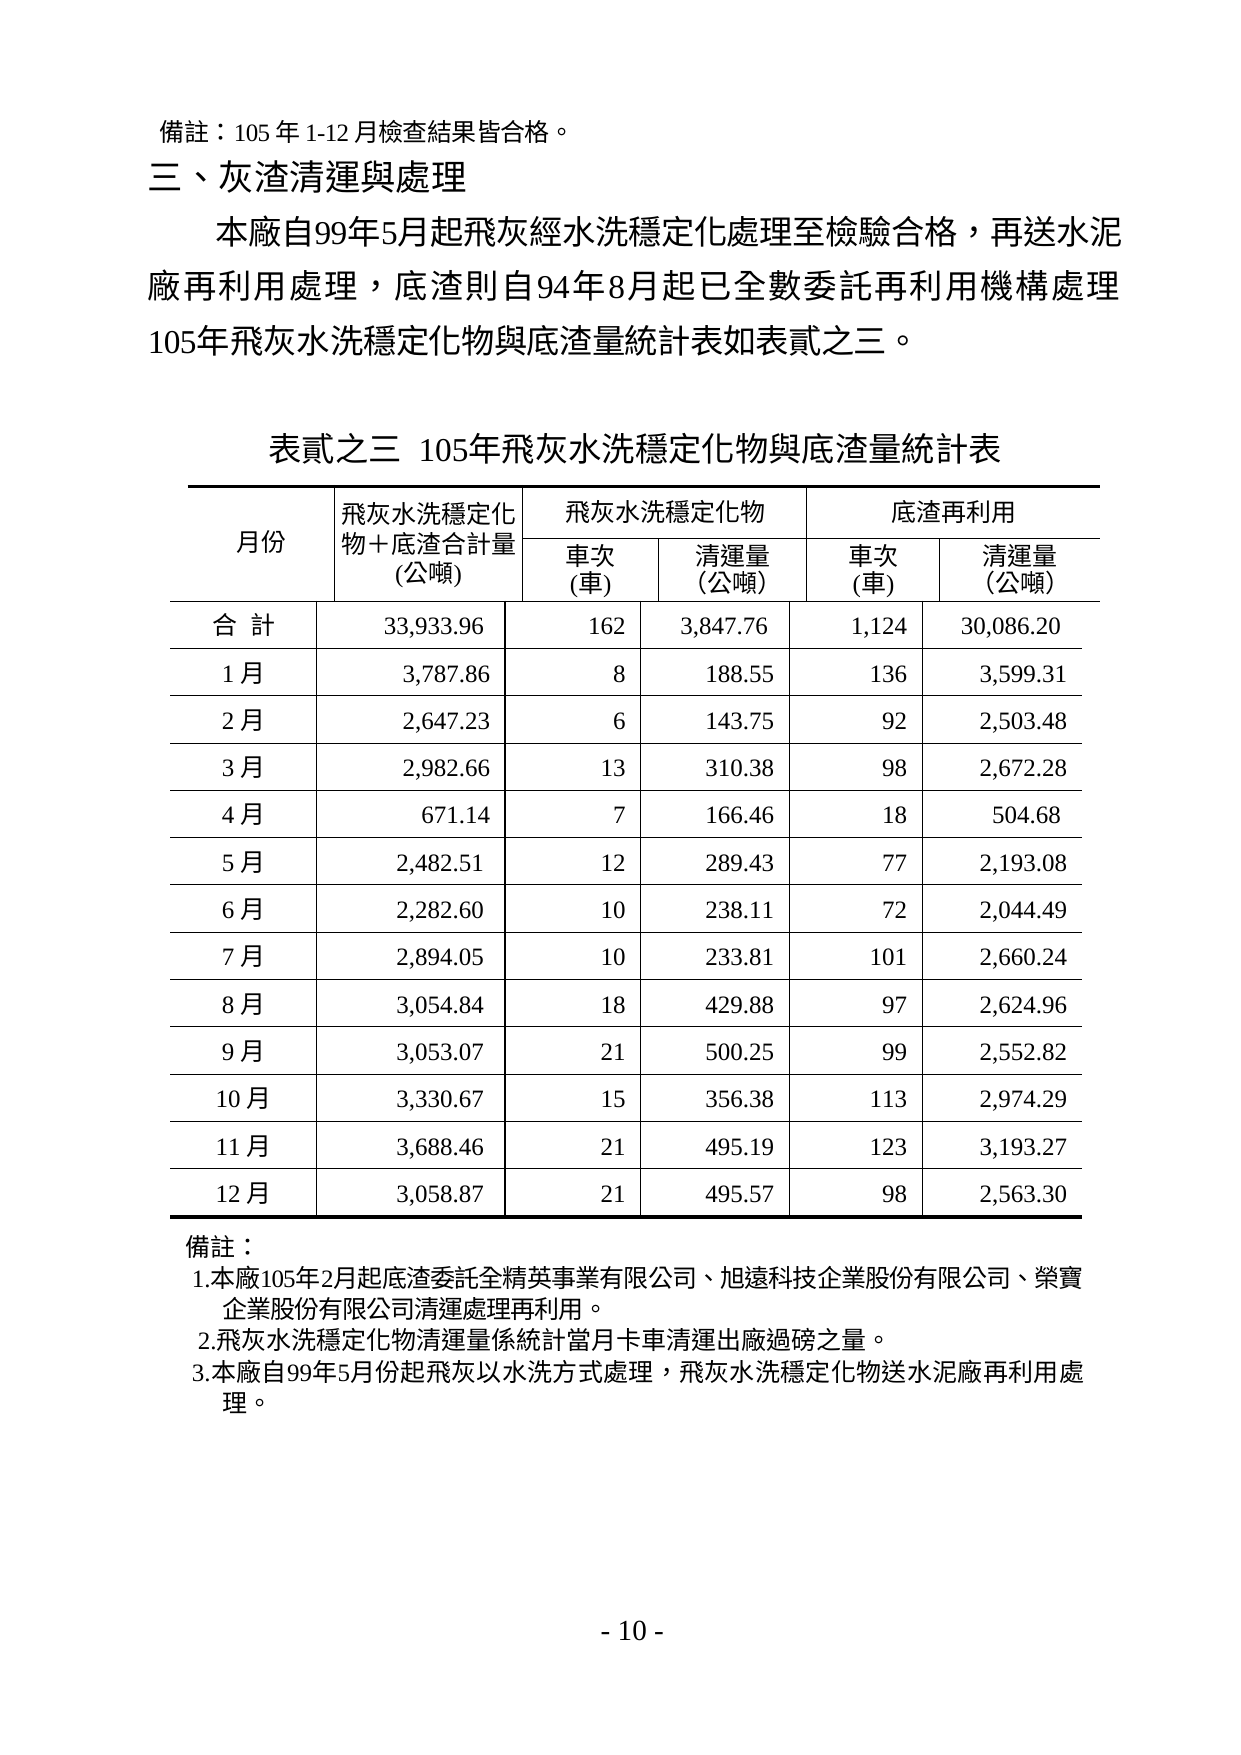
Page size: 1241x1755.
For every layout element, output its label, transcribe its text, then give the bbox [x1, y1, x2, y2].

table_cell 113 [790, 1075, 922, 1121]
table_cell 162 [506, 602, 640, 648]
table_cell 2 月 [170, 696, 316, 742]
table_cell 2,552.82 [923, 1027, 1082, 1073]
table_cell 33,933.96 [317, 602, 504, 648]
table_cell 671.14 [317, 791, 504, 837]
table_cell 11 月 [170, 1122, 316, 1168]
table_cell 7 [506, 791, 640, 837]
table_cell 6 [506, 696, 640, 742]
table_cell 2,894.05 [317, 933, 504, 979]
table_cell [1082, 1121, 1100, 1168]
table_cell 3,847.76 [641, 602, 789, 648]
table_cell [1082, 1074, 1100, 1121]
table_cell 77 [790, 838, 922, 884]
table_cell 1 月 [170, 649, 316, 695]
table_cell [1082, 1168, 1100, 1215]
table_cell 188.55 [641, 649, 789, 695]
table_cell [1082, 837, 1100, 884]
table_cell 143.75 [641, 696, 789, 742]
text 備註： [185, 1231, 1085, 1262]
table_cell 2,482.51 [317, 838, 504, 884]
table_cell 10 [506, 933, 640, 979]
table_cell [1082, 932, 1100, 979]
table_cell 21 [506, 1122, 640, 1168]
table_cell 495.57 [641, 1169, 789, 1215]
table_cell 356.38 [641, 1075, 789, 1121]
text 1.本廠105年2月起底渣委託全精英事業有限公司、旭遠科技企業股份有限公司、榮寶企業股份有限公司清運處理再利用。 [185, 1262, 1085, 1325]
text 備註：105年1-12月檢查結果皆合格。 [159, 118, 1122, 147]
table_cell 92 [790, 696, 922, 742]
table_cell 136 [790, 649, 922, 695]
table_cell 車次 (車) [523, 539, 658, 601]
table_cell 2,044.49 [923, 885, 1082, 932]
table_cell 3,193.27 [923, 1122, 1082, 1168]
table_cell 2,624.96 [923, 980, 1082, 1026]
table_cell 123 [790, 1122, 922, 1168]
table_cell [1082, 602, 1100, 648]
table_cell 1,124 [790, 602, 922, 648]
table_cell 500.25 [641, 1027, 789, 1073]
table_cell 13 [506, 744, 640, 790]
table_cell 2,282.60 [317, 885, 504, 932]
table_cell 2,982.66 [317, 744, 504, 790]
table_cell 99 [790, 1027, 922, 1073]
table_cell 495.19 [641, 1122, 789, 1168]
table_header 飛灰水洗穩定化物 [523, 488, 806, 538]
table_cell 7 月 [170, 933, 316, 979]
table_cell 30,086.20 [923, 602, 1082, 648]
table_cell 15 [506, 1075, 640, 1121]
table_cell 310.38 [641, 744, 789, 790]
table_cell 2,672.28 [923, 744, 1082, 790]
table_cell 8 [506, 649, 640, 695]
table_cell 2,503.48 [923, 696, 1082, 742]
table_cell [1082, 884, 1100, 932]
table_cell 清運量 （公噸） [659, 539, 806, 601]
text 本廠自99年5月起飛灰經水洗穩定化處理至檢驗合格，再送水泥廠再利用處理，底渣則自94年8月起已全數委託再利用機構處理。105年飛灰水洗穩定化物與底渣量統計表如表貳之三。 [148, 201, 1122, 364]
table_cell 21 [506, 1027, 640, 1073]
table_cell [1082, 790, 1100, 837]
table_cell [170, 538, 188, 601]
table_cell 5 月 [170, 838, 316, 884]
table_cell 2,647.23 [317, 696, 504, 742]
table_cell 10 月 [170, 1075, 316, 1121]
table_cell 429.88 [641, 980, 789, 1026]
table_cell 3,053.07 [317, 1027, 504, 1073]
table_cell 4 月 [170, 791, 316, 837]
table_cell 504.68 [923, 791, 1082, 837]
table_cell 98 [790, 1169, 922, 1215]
table_cell 2,660.24 [923, 933, 1082, 979]
table_cell 2,974.29 [923, 1075, 1082, 1121]
table_cell 3,688.46 [317, 1122, 504, 1168]
table_cell [1082, 743, 1100, 790]
table_cell 233.81 [641, 933, 789, 979]
table_cell 2,563.30 [923, 1169, 1082, 1215]
table_cell [1082, 648, 1100, 695]
table_cell 238.11 [641, 885, 789, 932]
table_cell 101 [790, 933, 922, 979]
table_cell 6 月 [170, 885, 316, 932]
table_cell 72 [790, 885, 922, 932]
table_cell 車次 (車) [807, 539, 939, 601]
table_cell 21 [506, 1169, 640, 1215]
table_cell 98 [790, 744, 922, 790]
table_cell 3,599.31 [923, 649, 1082, 695]
text 三、灰渣清運與處理 [148, 147, 1122, 201]
table_cell [1082, 979, 1100, 1026]
table_cell 3,058.87 [317, 1169, 504, 1215]
table_cell 18 [506, 980, 640, 1026]
table_cell 10 [506, 885, 640, 932]
text 2.飛灰水洗穩定化物清運量係統計當月卡車清運出廠過磅之量。 [198, 1325, 1085, 1356]
table_cell 289.43 [641, 838, 789, 884]
table_cell 9 月 [170, 1027, 316, 1073]
table_cell 97 [790, 980, 922, 1026]
table_header 飛灰水洗穩定化物＋底渣合計量 (公噸) [335, 488, 522, 601]
table_header [170, 485, 188, 538]
table_cell 2,193.08 [923, 838, 1082, 884]
table_cell [1082, 1026, 1100, 1073]
table_cell 166.46 [641, 791, 789, 837]
table_cell 清運量 （公噸） [940, 539, 1100, 601]
table_cell 3 月 [170, 744, 316, 790]
table_header 底渣再利用 [807, 488, 1100, 538]
table_cell 3,787.86 [317, 649, 504, 695]
table_cell 3,330.67 [317, 1075, 504, 1121]
table_cell 18 [790, 791, 922, 837]
table_cell 3,054.84 [317, 980, 504, 1026]
table_cell 合 計 [170, 602, 316, 648]
text 3.本廠自99年5月份起飛灰以水洗方式處理，飛灰水洗穩定化物送水泥廠再利用處理。 [185, 1356, 1085, 1418]
table_cell 12 [506, 838, 640, 884]
text 表貳之三 105年飛灰水洗穩定化物與底渣量統計表 [148, 418, 1122, 472]
table_cell 12 月 [170, 1169, 316, 1215]
table_cell [1082, 695, 1100, 742]
table_cell 8 月 [170, 980, 316, 1026]
table_header 月份 [188, 488, 334, 601]
